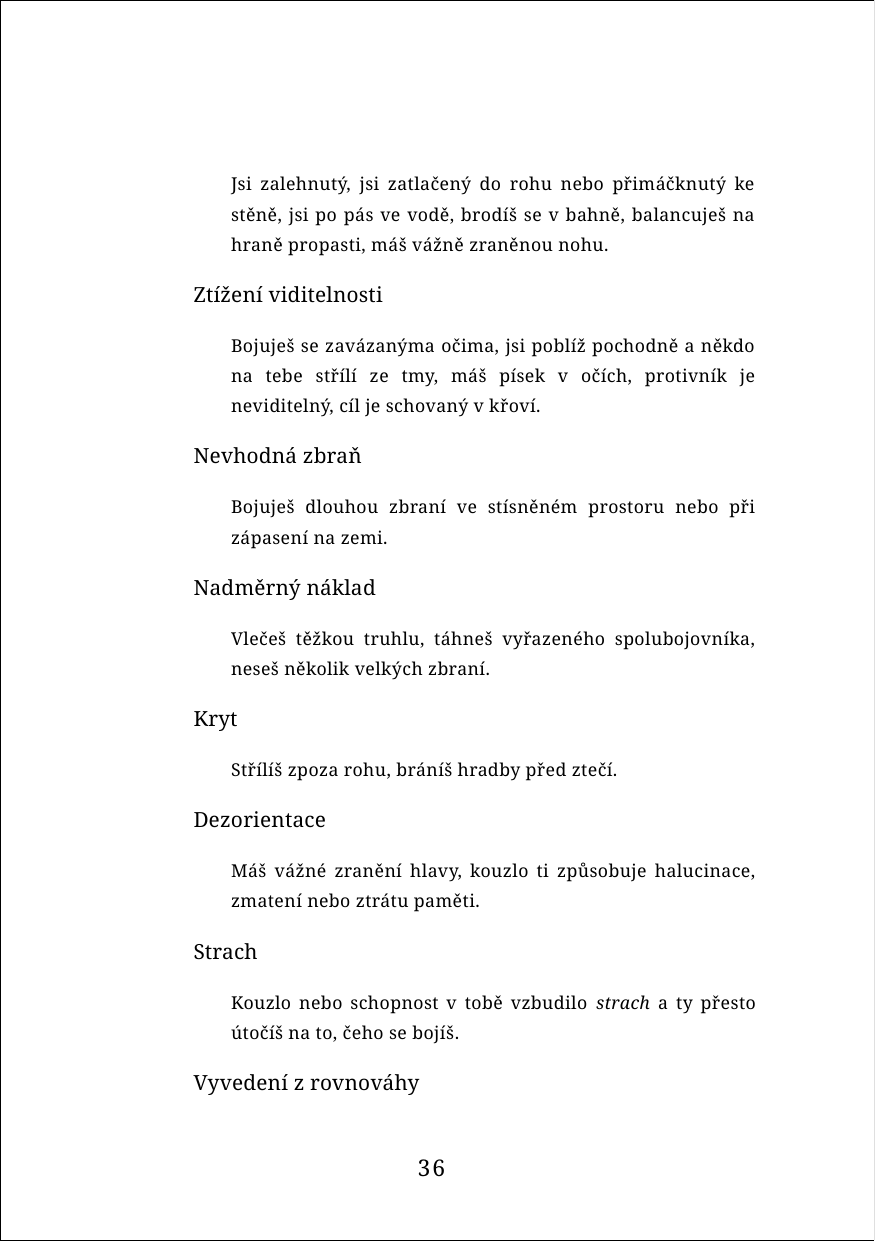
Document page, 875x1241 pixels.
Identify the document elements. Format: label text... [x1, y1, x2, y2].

list Strach [156, 937, 756, 965]
list Dezorientace [156, 806, 756, 834]
list Kouzlo nebo schopnost v tobě vzbudilo strach a ty přesto útočíš na to, čeho se bojíš. [193, 990, 756, 1044]
list Bojuješ dlouhou zbraní ve stísněném prostoru nebo při zápasení na zemi. [193, 495, 756, 549]
list Nadměrný náklad [156, 573, 756, 601]
list Nevhodná zbraň [156, 442, 756, 470]
list Jsi zalehnutý, jsi zatlačený do rohu nebo přimáčknutý ke stěně, jsi po pás ve vodě, brodíš se v bahně, balancuješ na hraně propasti, máš vážně zraněnou nohu. [193, 172, 756, 256]
list Bojuješ se zavázanýma očima, jsi poblíž pochodně a někdo na tebe střílí ze tmy, máš písek v očích, protivník je neviditelný, cíl je schovaný v křoví. [193, 333, 756, 418]
list Ztížení viditelnosti [156, 280, 756, 308]
list Vyvedení z rovnováhy [156, 1068, 756, 1097]
list Střílíš zpoza rohu, bráníš hradby před ztečí. [193, 758, 756, 782]
list Kryt [156, 704, 756, 733]
list Máš vážné zranění hlavy, kouzlo ti způsobuje halucinace, zmatení nebo ztrátu paměti. [193, 859, 756, 913]
list Vlečeš těžkou truhlu, táhneš vyřazeného spolubojovníka, neseš několik velkých zbraní. [193, 626, 756, 681]
